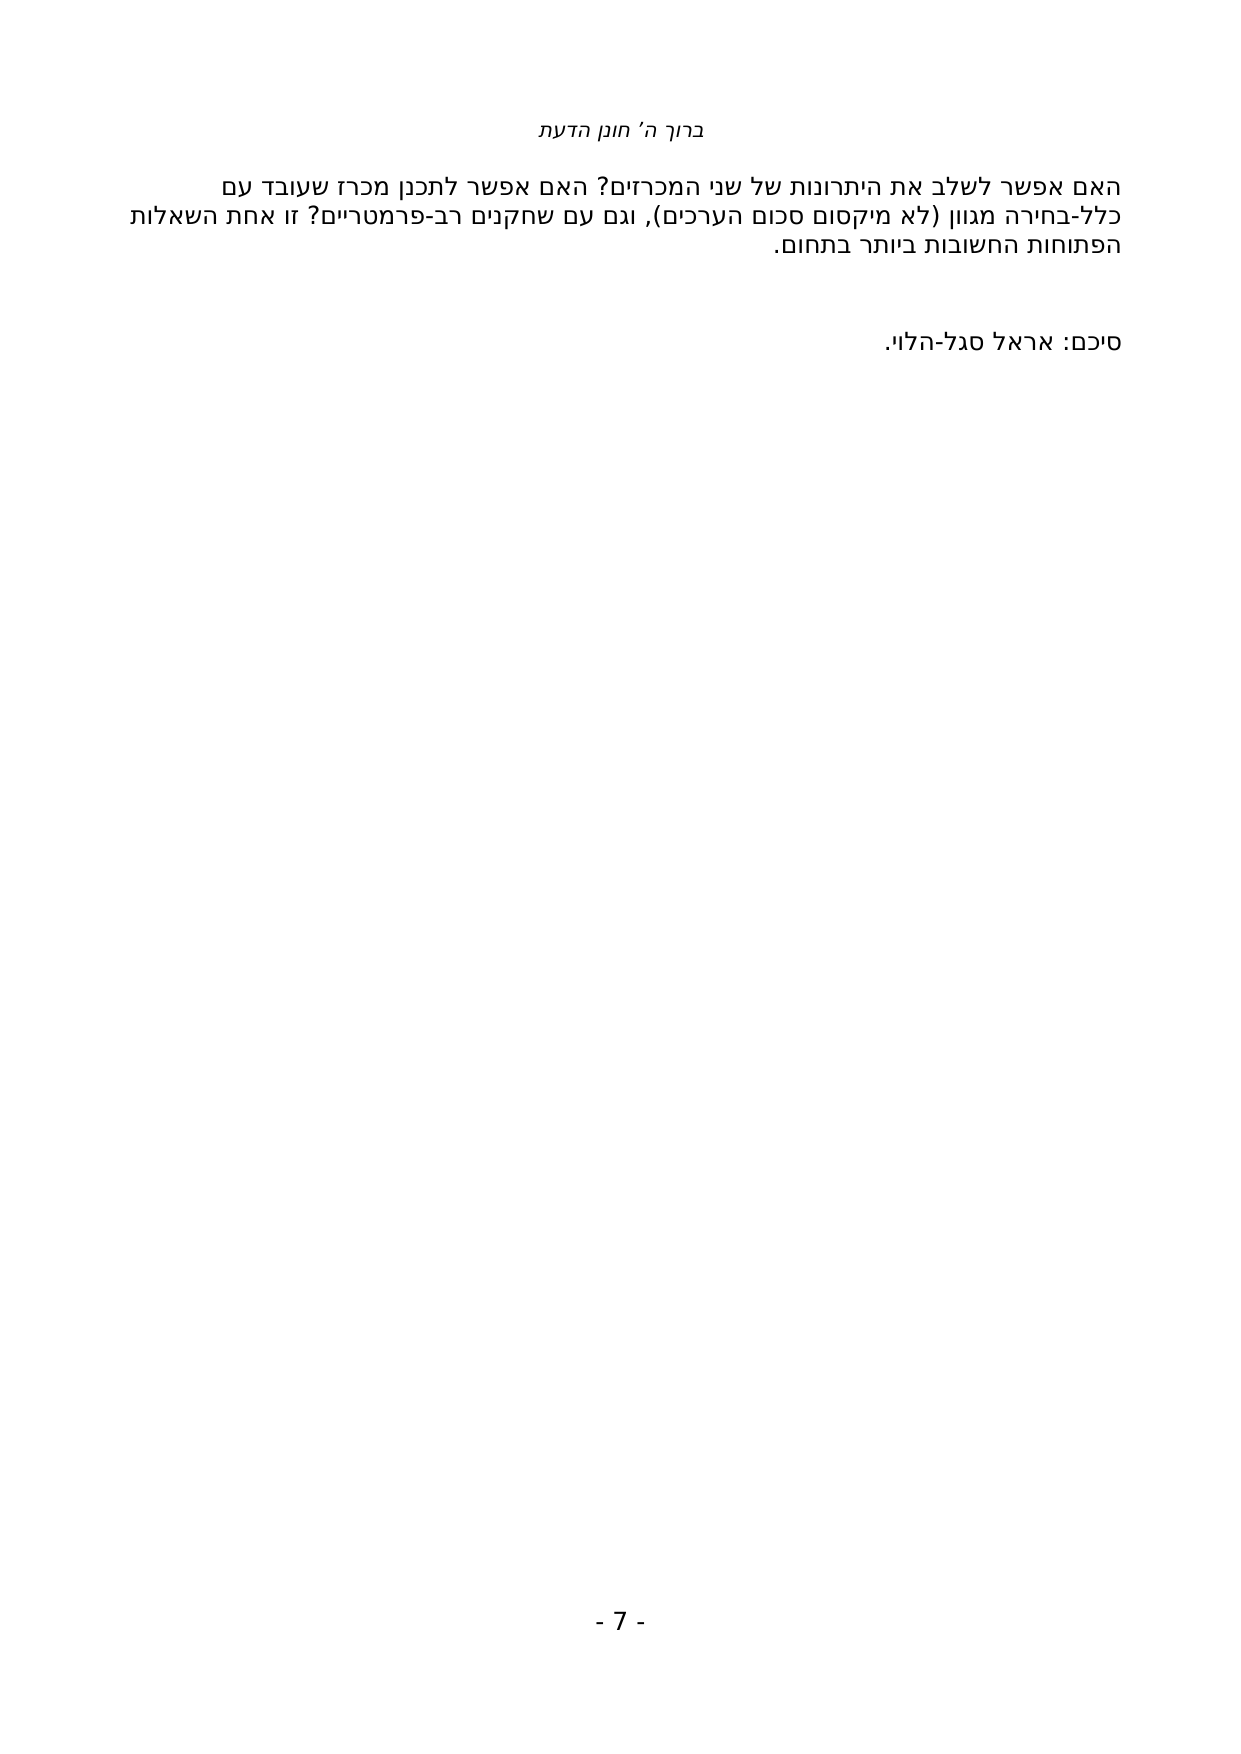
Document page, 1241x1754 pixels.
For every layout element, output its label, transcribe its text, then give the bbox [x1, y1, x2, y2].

text האם אפשר לשלב את היתרונות של שני המכרזים? האם אפשר לתכנן מכרז שעובד עם כלל-בחירה מגוון (לא מיקסום סכום הערכים), וגם עם שחקנים רב-פרמטריים? זו אחת השאלות הפתוחות החשובות ביותר בתחום. [118, 172, 1122, 259]
text סיכם: אראל סגל-הלוי. [118, 327, 1122, 357]
